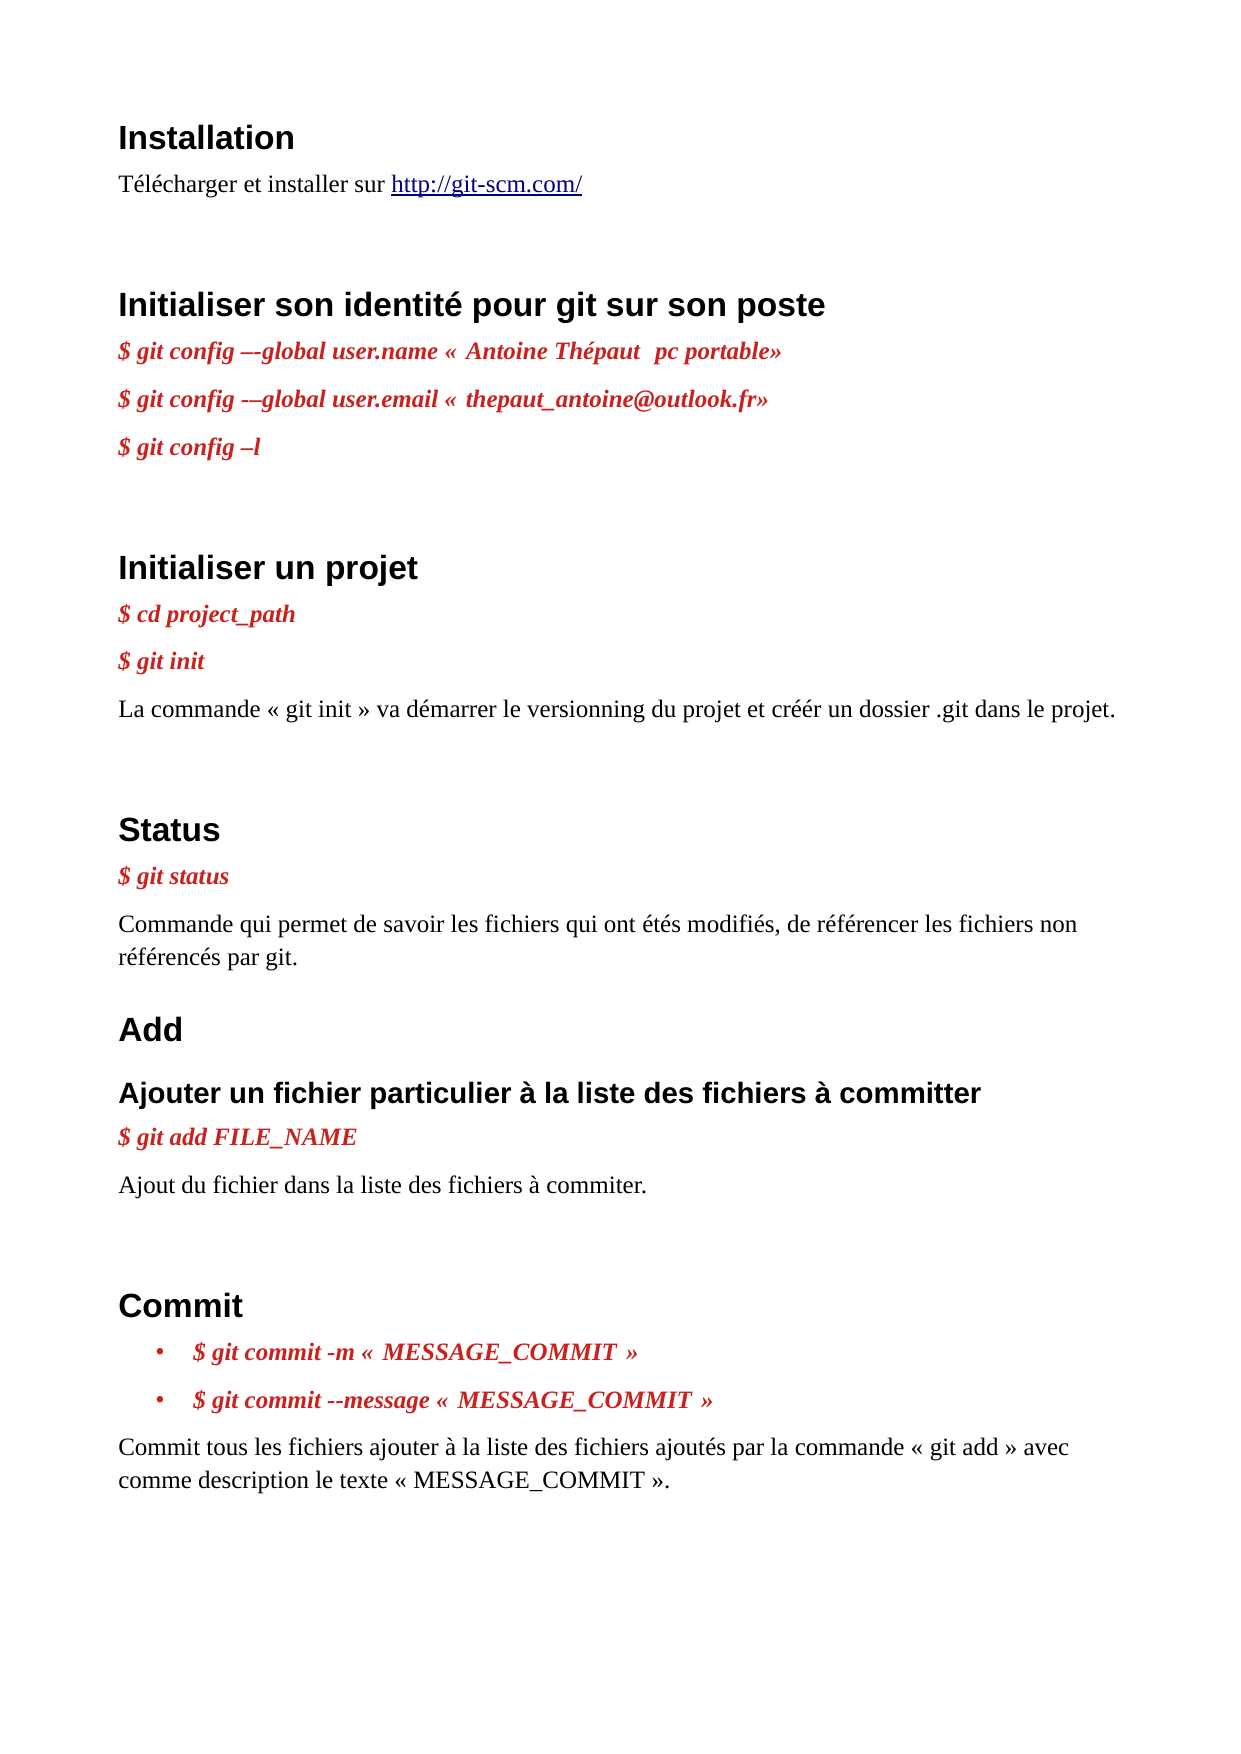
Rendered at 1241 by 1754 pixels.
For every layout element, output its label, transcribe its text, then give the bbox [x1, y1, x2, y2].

subtitle Commit [118, 1286, 1122, 1324]
text Télécharger et installer sur http://git-scm.com/ [118, 169, 1122, 198]
subtitle Installation [118, 118, 1122, 157]
text $ git init [118, 646, 1122, 675]
list $ git commit -m « MESSAGE_COMMIT » [156, 1337, 1122, 1366]
subtitle Initialiser son identité pour git sur son poste [118, 285, 1122, 324]
text Commande qui permet de savoir les fichiers qui ont étés modifiés, de référencer les fichiers non référencés par git. [118, 909, 1122, 971]
list $ git commit --message « MESSAGE_COMMIT » [156, 1385, 1122, 1413]
subtitle Status [118, 810, 1122, 849]
text Commit tous les fichiers ajouter à la liste des fichiers ajoutés par la commande « git add » avec comme description le texte « MESSAGE_COMMIT ». [118, 1432, 1122, 1494]
text $ git status [118, 861, 1122, 890]
text Ajout du fichier dans la liste des fichiers à commiter. [118, 1170, 1122, 1199]
subtitle Ajouter un fichier particulier à la liste des fichiers à committer [118, 1076, 1122, 1110]
subtitle Initialiser un projet [118, 548, 1122, 586]
text $ git config –l [118, 432, 1122, 460]
text $ git config –-global user.name « Antoine Thépaut pc portable» [118, 336, 1122, 365]
text $ git add FILE_NAME [118, 1122, 1122, 1151]
text $ cd project_path [118, 599, 1122, 628]
subtitle Add [118, 1010, 1122, 1049]
text $ git config -–global user.email « thepaut_antoine@outlook.fr» [118, 384, 1122, 413]
text La commande « git init » va démarrer le versionning du projet et créér un dossier .git dans le projet. [118, 694, 1122, 723]
